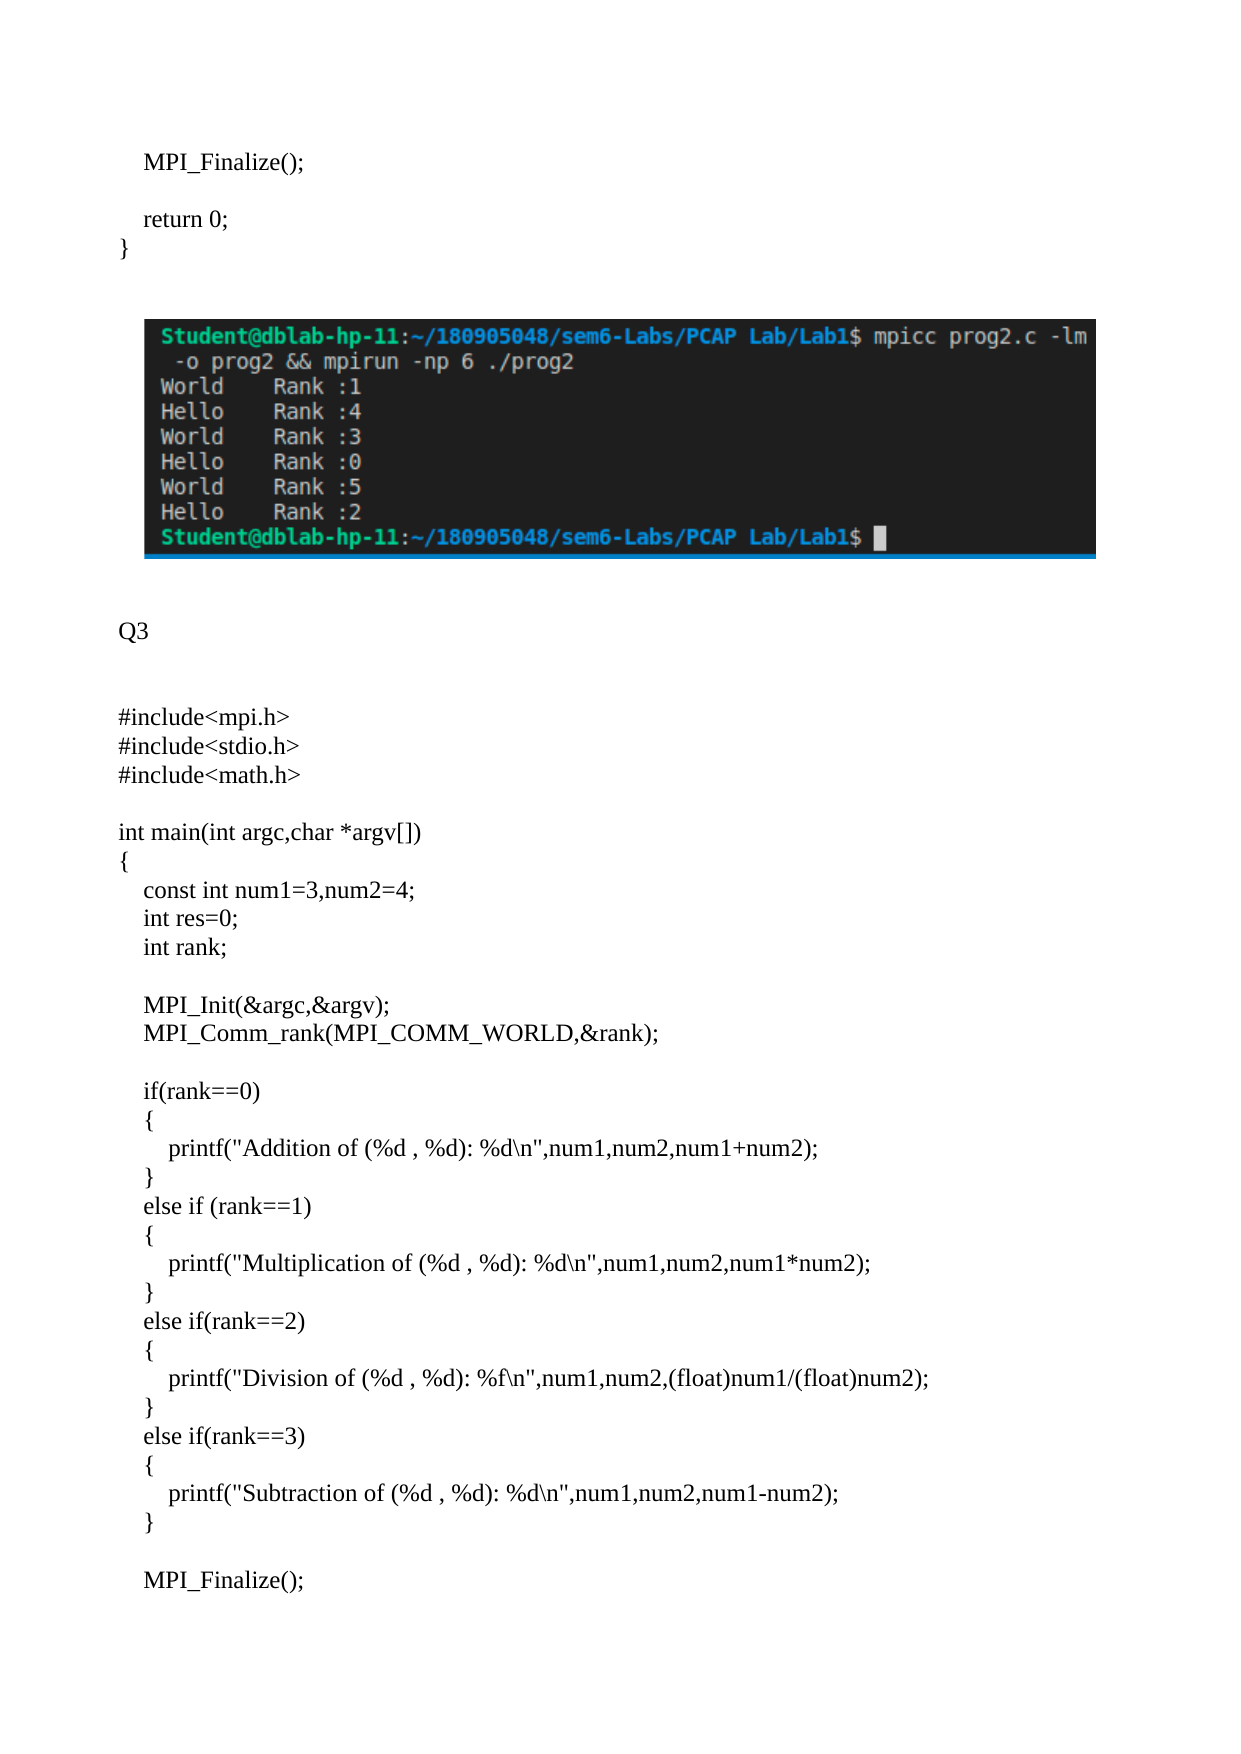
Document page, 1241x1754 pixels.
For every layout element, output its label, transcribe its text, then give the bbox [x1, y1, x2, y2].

text #include<stdio.h> [118, 731, 1122, 760]
text MPI_Init(&argc,&argv); [118, 990, 1122, 1018]
text return 0; [118, 204, 1122, 233]
text #include<math.h> [118, 760, 1122, 788]
text { [118, 1105, 1122, 1133]
text printf("Division of (%d , %d): %f\n",num1,num2,(float)num1/(float)num2); [118, 1363, 1122, 1392]
text } [118, 1162, 1122, 1191]
text } [118, 1277, 1122, 1306]
text { [118, 1335, 1122, 1363]
text { [118, 846, 1122, 875]
text #include<mpi.h> [118, 702, 1122, 731]
text const int num1=3,num2=4; [118, 875, 1122, 903]
text Q3 [118, 616, 1122, 645]
text else if(rank==2) [118, 1306, 1122, 1335]
text printf("Multiplication of (%d , %d): %d\n",num1,num2,num1*num2); [118, 1248, 1122, 1277]
text { [118, 1450, 1122, 1478]
text else if(rank==3) [118, 1421, 1122, 1450]
text else if (rank==1) [118, 1191, 1122, 1220]
text MPI_Finalize(); [118, 1565, 1122, 1593]
text } [118, 1507, 1122, 1536]
text MPI_Comm_rank(MPI_COMM_WORLD,&rank); [118, 1018, 1122, 1047]
text { [118, 1220, 1122, 1248]
text MPI_Finalize(); [118, 147, 1122, 176]
text if(rank==0) [118, 1076, 1122, 1105]
text printf("Addition of (%d , %d): %d\n",num1,num2,num1+num2); [118, 1133, 1122, 1162]
text printf("Subtraction of (%d , %d): %d\n",num1,num2,num1-num2); [118, 1478, 1122, 1507]
text int rank; [118, 932, 1122, 961]
text int main(int argc,char *argv[]) [118, 817, 1122, 846]
text } [118, 233, 1122, 262]
text int res=0; [118, 903, 1122, 932]
picture [144, 319, 1096, 559]
text } [118, 1392, 1122, 1421]
